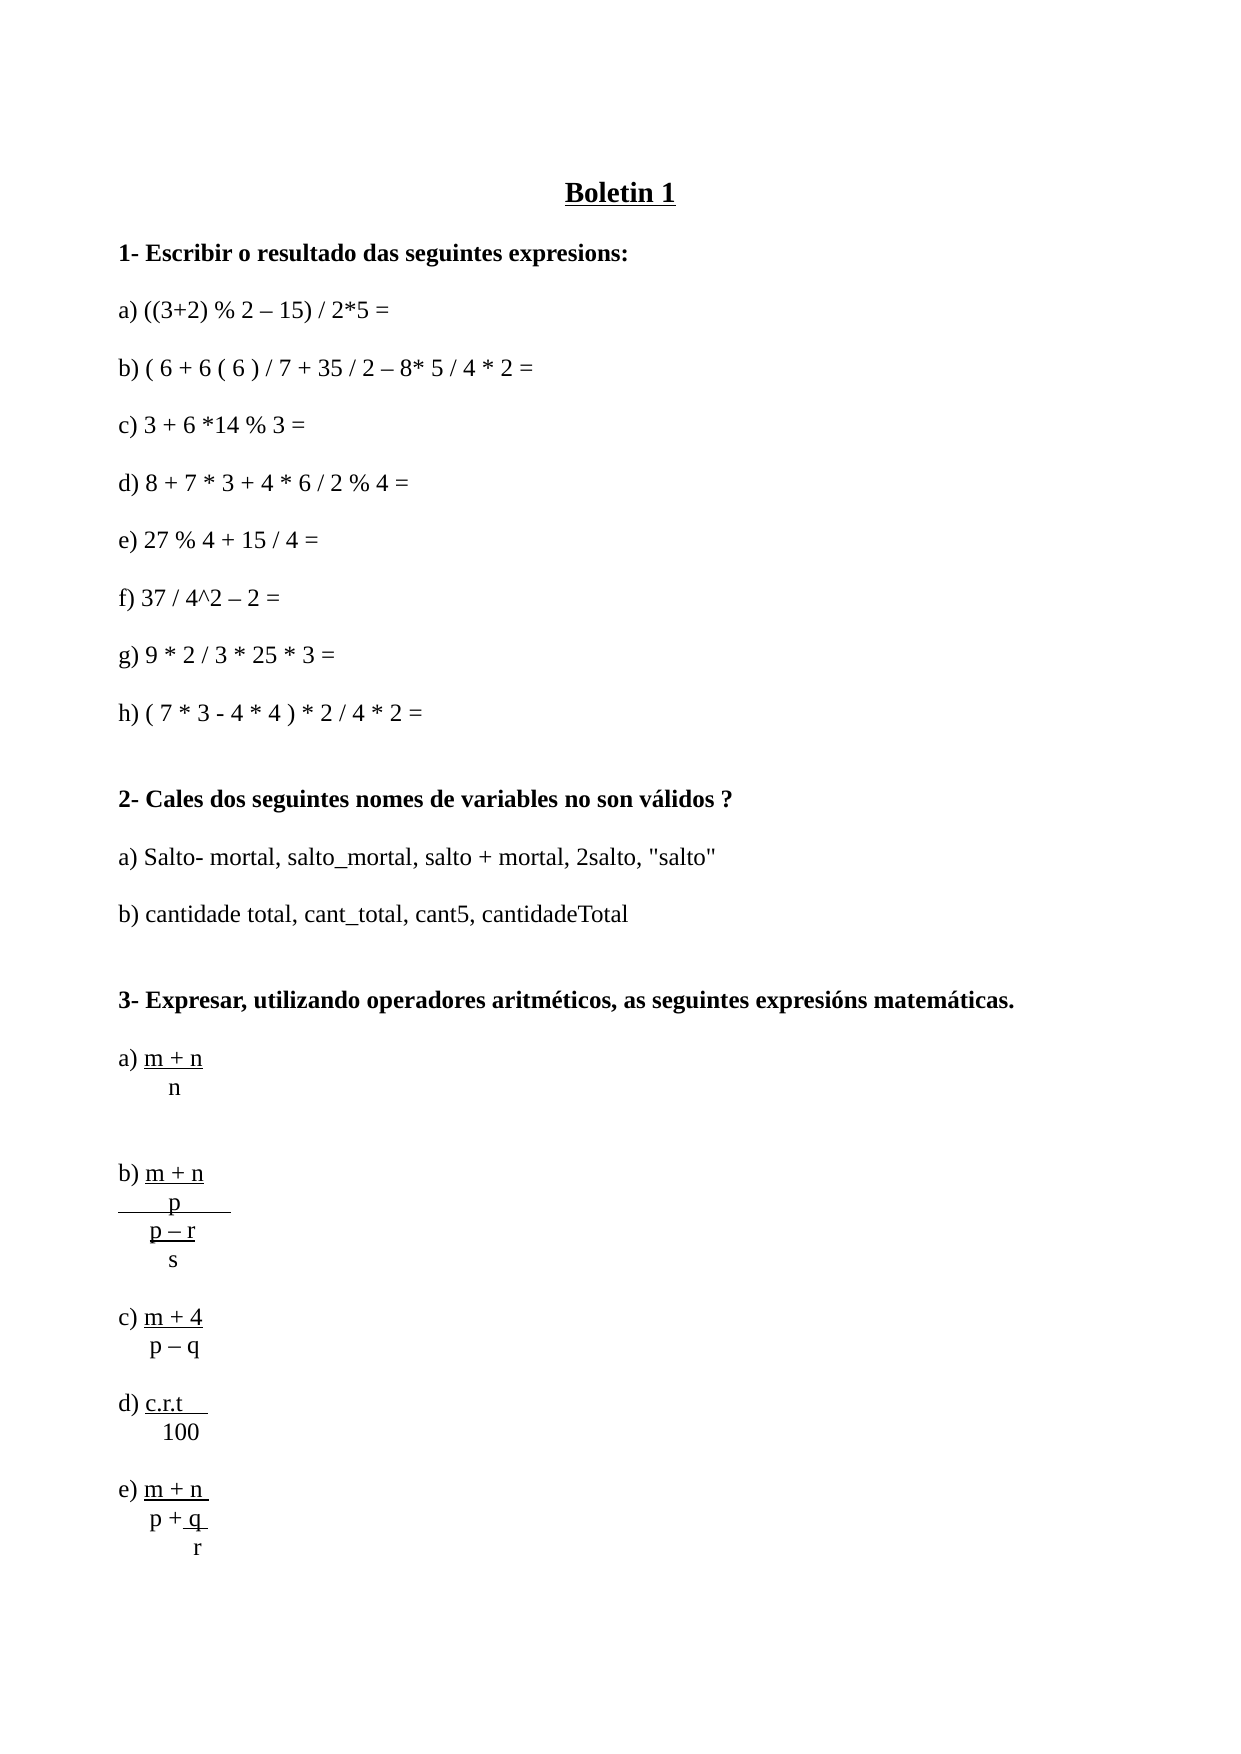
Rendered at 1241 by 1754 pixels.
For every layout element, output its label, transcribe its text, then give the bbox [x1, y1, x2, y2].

text d) 8 + 7 * 3 + 4 * 6 / 2 % 4 = [118, 468, 1122, 497]
text f) 37 / 4^2 – 2 = [118, 583, 1122, 612]
text n [118, 1072, 1122, 1100]
text Boletin 1 [118, 176, 1122, 209]
text e) m + n [118, 1474, 1122, 1503]
text a) m + n [118, 1043, 1122, 1072]
text r [118, 1532, 1122, 1560]
text c) 3 + 6 *14 % 3 = [118, 410, 1122, 439]
text 100 [118, 1417, 1122, 1445]
text a) ((3+2) % 2 – 15) / 2*5 = [118, 295, 1122, 324]
text d) c.r.t [118, 1388, 1122, 1417]
text p – r [118, 1215, 1122, 1244]
text b) ( 6 + 6 ( 6 ) / 7 + 35 / 2 – 8* 5 / 4 * 2 = [118, 353, 1122, 382]
text s [118, 1244, 1122, 1273]
text p + q [118, 1503, 1122, 1532]
text b) m + n [118, 1158, 1122, 1187]
text 3- Expresar, utilizando operadores aritméticos, as seguintes expresións matemáticas. [118, 985, 1122, 1014]
text a) Salto- mortal, salto_mortal, salto + mortal, 2salto, "salto" [118, 842, 1122, 870]
text 2- Cales dos seguintes nomes de variables no son válidos ? [118, 784, 1122, 813]
text p [118, 1187, 1122, 1215]
text p – q [118, 1330, 1122, 1359]
text b) cantidade total, cant_total, cant5, cantidadeTotal [118, 899, 1122, 928]
text g) 9 * 2 / 3 * 25 * 3 = [118, 640, 1122, 669]
text 1- Escribir o resultado das seguintes expresions: [118, 238, 1122, 267]
text h) ( 7 * 3 - 4 * 4 ) * 2 / 4 * 2 = [118, 698, 1122, 727]
text c) m + 4 [118, 1302, 1122, 1330]
text e) 27 % 4 + 15 / 4 = [118, 525, 1122, 554]
